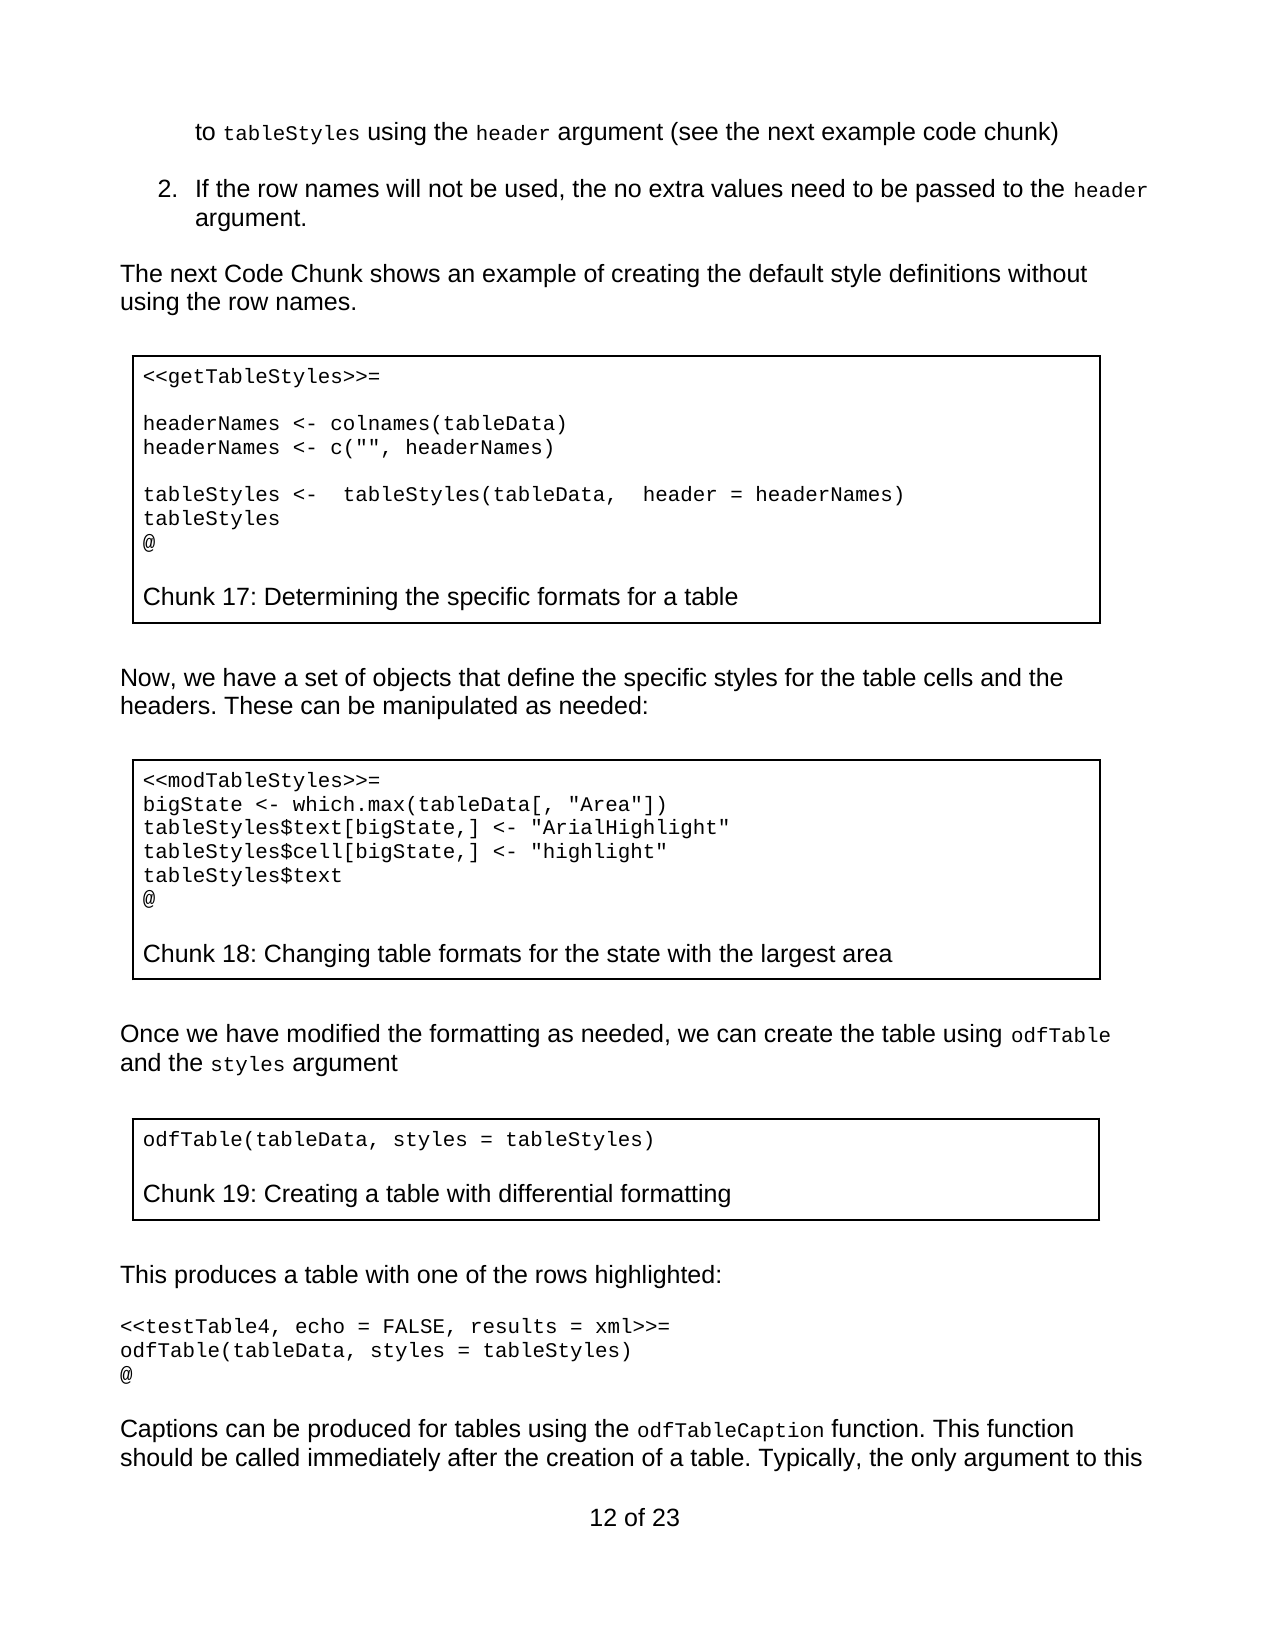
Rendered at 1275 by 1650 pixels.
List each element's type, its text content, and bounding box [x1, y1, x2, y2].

text <<modTableStyles>>= [143, 770, 1090, 794]
text @ [143, 532, 1090, 555]
text tableStyles$text[bigState,] <- "ArialHighlight" [143, 817, 1090, 841]
text This produces a table with one of the rows highlighted: [120, 1261, 1149, 1288]
text Captions can be produced for tables using the odfTableCaption function. This function should be called immediately after the creation of a table. Typically, the only argument to this [120, 1415, 1149, 1472]
text Once we have modified the formatting as needed, we can create the table using odfTable and the styles argument [120, 1020, 1149, 1078]
text tableStyles$cell[bigState,] <- "highlight" [143, 841, 1090, 865]
text <<getTableStyles>>= [143, 366, 1090, 390]
text odfTable(tableData, styles = tableStyles) [120, 1340, 1149, 1364]
text tableStyles <- tableStyles(tableData, header = headerNames) [143, 484, 1090, 508]
list to tableStyles using the header argument (see the next example code chunk) [157, 118, 1149, 147]
text The next Code Chunk shows an example of creating the default style definitions without using the row names. [120, 259, 1149, 315]
text tableStyles$text [143, 865, 1090, 888]
list If the row names will not be used, the no extra values need to be passed to the header argument. [157, 175, 1149, 232]
text @ [143, 888, 1090, 912]
text tableStyles [143, 508, 1090, 532]
text odfTable(tableData, styles = tableStyles) [143, 1129, 1089, 1152]
text Chunk 18: Changing table formats for the state with the largest area [143, 940, 1090, 968]
text Chunk 17: Determining the specific formats for a table [143, 583, 1090, 611]
text Chunk 19: Creating a table with differential formatting [143, 1180, 1089, 1208]
text headerNames <- c("", headerNames) [143, 437, 1090, 461]
text @ [120, 1364, 1149, 1387]
text <<testTable4, echo = FALSE, results = xml>>= [120, 1316, 1149, 1340]
text bigState <- which.max(tableData[, "Area"]) [143, 794, 1090, 817]
text Now, we have a set of objects that define the specific styles for the table cells and the headers. These can be manipulated as needed: [120, 663, 1149, 719]
text headerNames <- colnames(tableData) [143, 413, 1090, 437]
